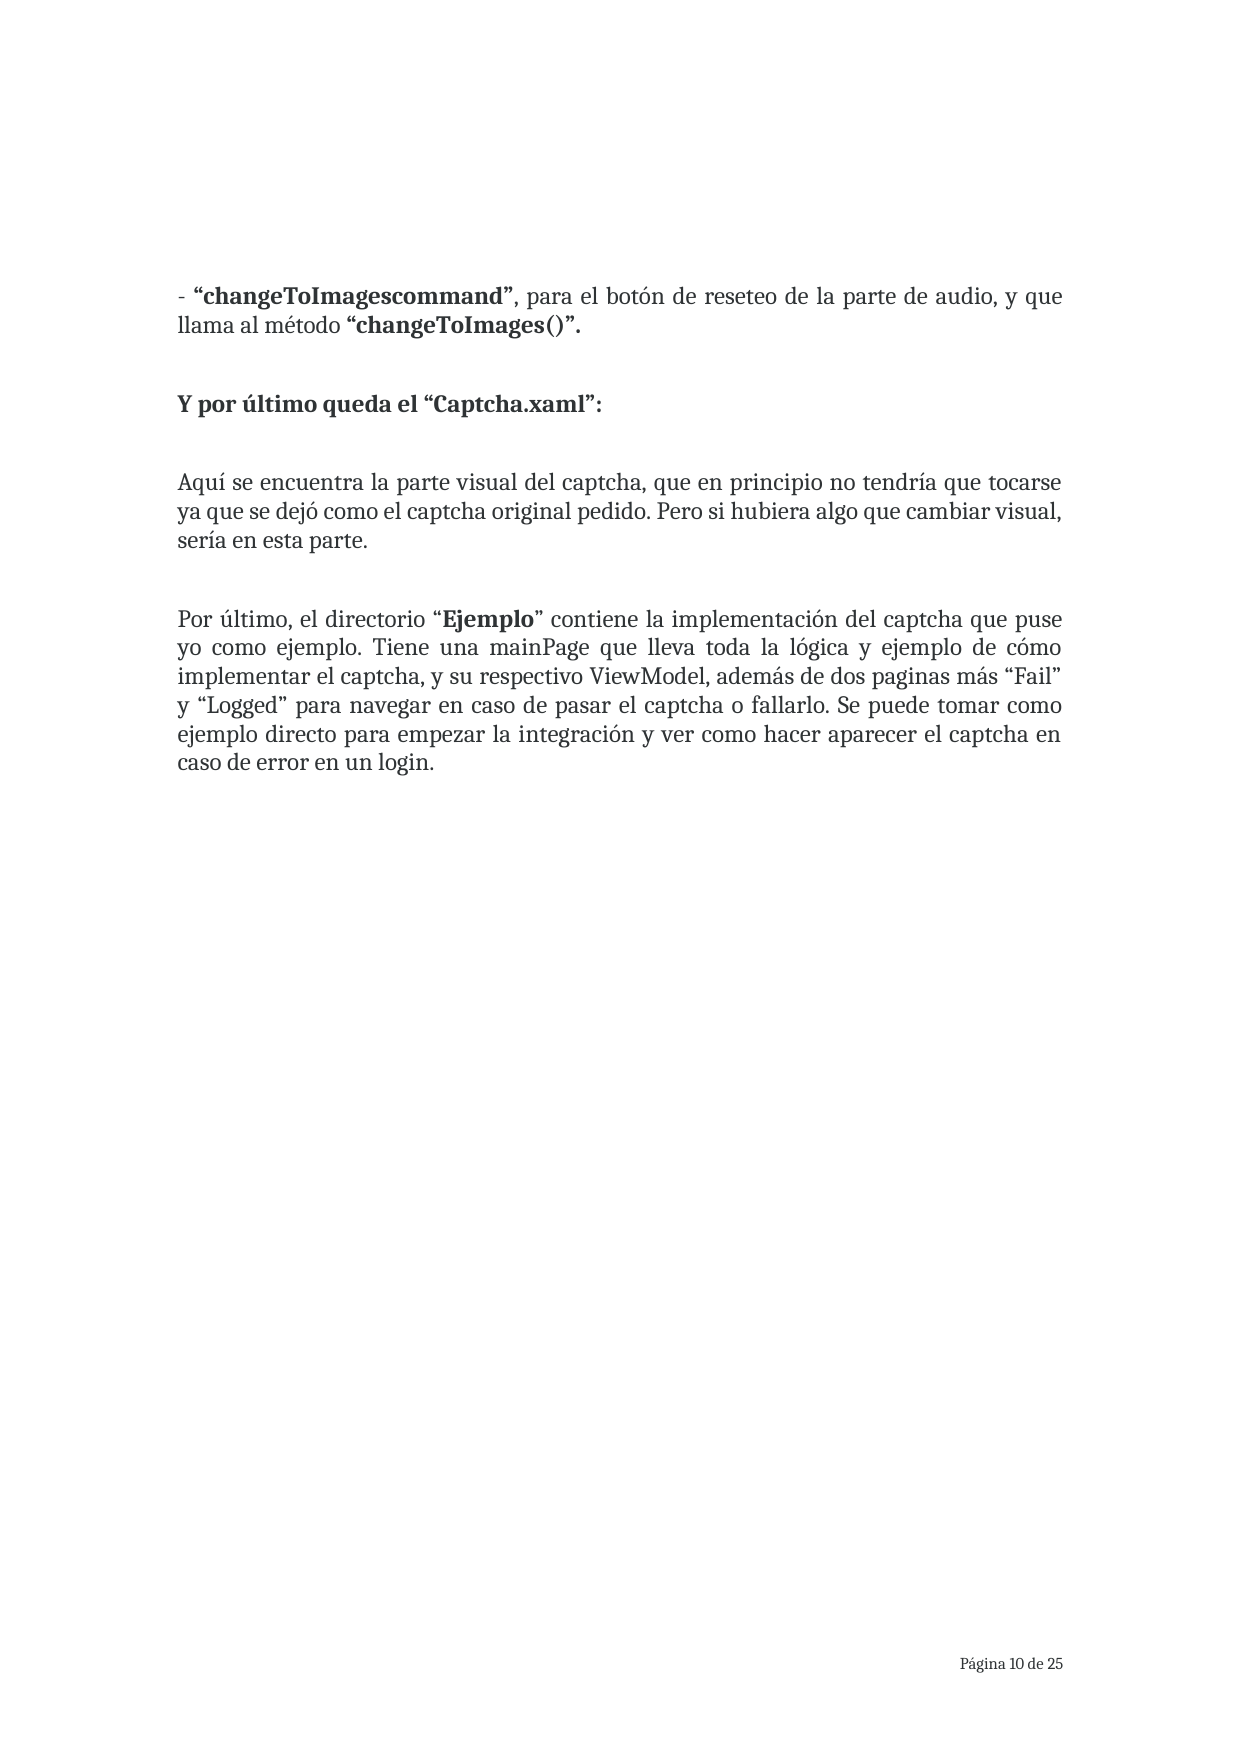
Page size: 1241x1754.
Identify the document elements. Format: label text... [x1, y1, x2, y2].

text Aquí se encuentra la parte visual del captcha, que en principio no tendría que tocarse ya que se dejó como el captcha original pedido. Pero si hubiera algo que cambiar visual, sería en esta parte. [177, 468, 1063, 554]
text - “changeToImagescommand”, para el botón de reseteo de la parte de audio, y que llama al método “changeToImages()”. [177, 282, 1063, 339]
text Y por último queda el “Captcha.xaml”: [177, 389, 1063, 418]
text Por último, el directorio “Ejemplo” contiene la implementación del captcha que puse yo como ejemplo. Tiene una mainPage que lleva toda la lógica y ejemplo de cómo implementar el captcha, y su respectivo ViewModel, además de dos paginas más “Fail” y “Logged” para navegar en caso de pasar el captcha o fallarlo. Se puede tomar como ejemplo directo para empezar la integración y ver como hacer aparecer el captcha en caso de error en un login. [177, 604, 1063, 777]
